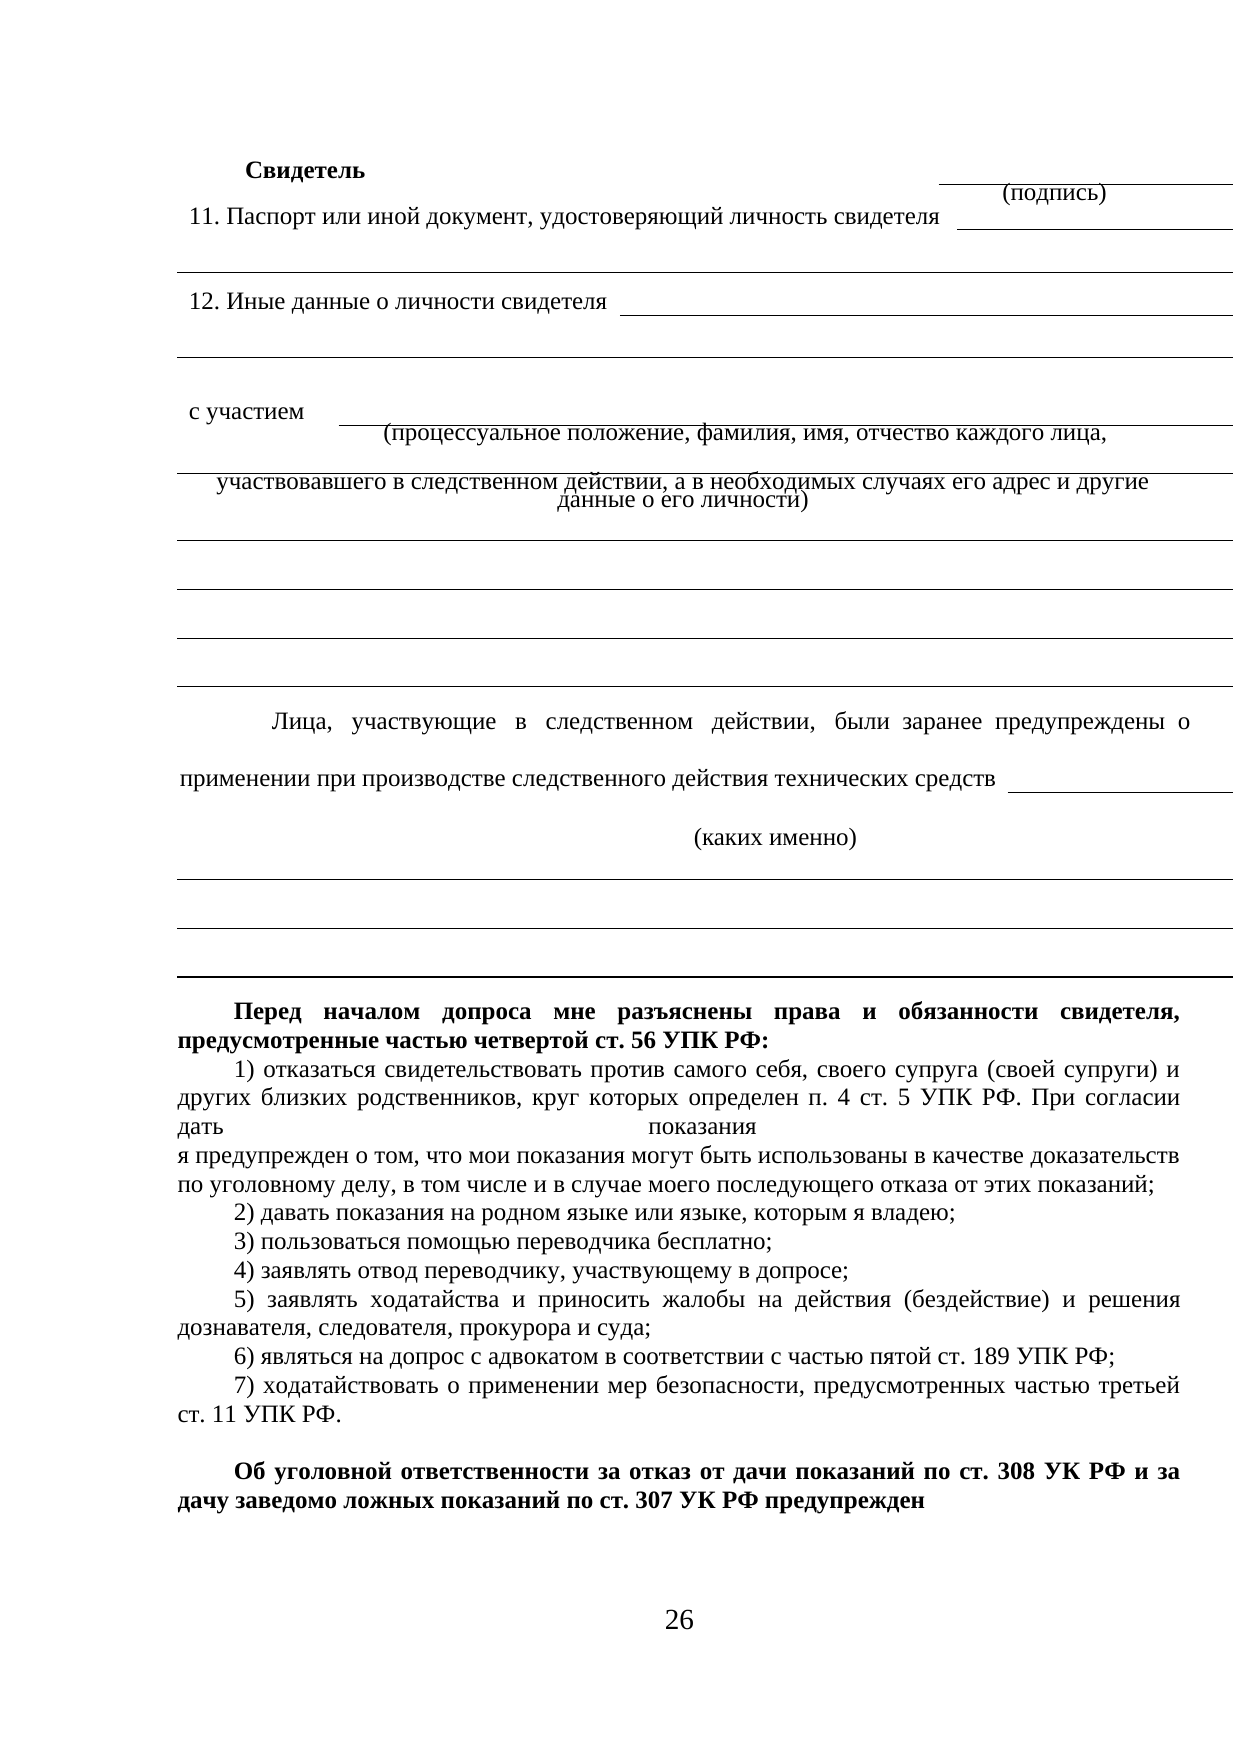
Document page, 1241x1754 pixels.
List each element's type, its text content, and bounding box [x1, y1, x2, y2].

table_header Лица, участвующие в следственном действии, были заранее предупреждены о [179, 706, 1229, 734]
text (процессуальное положение, фамилия, имя, отчество каждого лица, [308, 426, 703, 444]
text 7) ходатайствовать о применении мер безопасности, предусмотренных частью третьей ст. 11 УПК РФ. [177, 1370, 1181, 1427]
table_header [177, 444, 1233, 473]
table_header [177, 609, 1233, 637]
table_header [339, 396, 1233, 424]
table_header [177, 512, 1233, 540]
table_header 11. Паспорт или иной документ, удостоверяющий личность свидетеля [177, 204, 957, 229]
text (подпись) [1102, 185, 1181, 204]
text 3) пользоваться помощью переводчика бесплатно; [177, 1226, 1181, 1255]
text 1) отказаться свидетельствовать против самого себя, своего супруга (своей супруги) и других близких родственников, круг которых определен п. 4 ст. 5 УПК РФ. При согласии дать показания я предупрежден о том, что мои показания могут быть использованы в качестве доказательств по уголовному делу, в том числе и в случае моего последующего отказа от этих показаний; [177, 1054, 1181, 1197]
text (каких именно) [693, 793, 1181, 851]
table_header [1008, 763, 1233, 792]
text 4) заявлять отвод переводчику, участвующему в допросе; [177, 1255, 1181, 1284]
text 2) давать показания на родном языке или языке, которым я владею; [177, 1197, 1181, 1226]
table_header [177, 247, 1233, 272]
table_header [939, 156, 1233, 184]
table_header [957, 204, 1233, 229]
text Перед началом допроса мне разъяснены права и обязанности свидетеля, предусмотренные частью четвертой ст. 56 УПК РФ: [177, 996, 1181, 1054]
text (подпись) [927, 185, 1103, 204]
table_header [177, 560, 1233, 589]
text 6) являться на допрос с адвокатом в соответствии с частью пятой ст. 189 УПК РФ; [177, 1341, 1181, 1370]
text Об уголовной ответственности за отказ от дачи показаний по ст. 308 УК РФ и за дачу заведомо ложных показаний по ст. 307 УК РФ предупрежден [177, 1456, 1181, 1514]
table_header [177, 657, 1233, 686]
table_header с участием [177, 396, 338, 424]
table_header [620, 290, 1233, 314]
table_header Свидетель [177, 156, 938, 184]
table_header [177, 948, 1233, 976]
text 5) заявлять ходатайства и приносить жалобы на действия (бездействие) и решения дознавателя, следователя, прокурора и суда; [177, 1284, 1181, 1341]
text (процессуальное положение, фамилия, имя, отчество каждого лица, [705, 426, 1188, 444]
table_header [177, 332, 1233, 357]
table_header применении при производстве следственного действия технических средств [174, 763, 1007, 792]
table_header [177, 851, 1233, 879]
table_header 12. Иные данные о личности свидетеля [177, 290, 620, 314]
text участвовавшего в следственном действии, а в необходимых случаях его адрес и другие данные о его личности) [177, 474, 1188, 512]
table_header [177, 899, 1233, 928]
